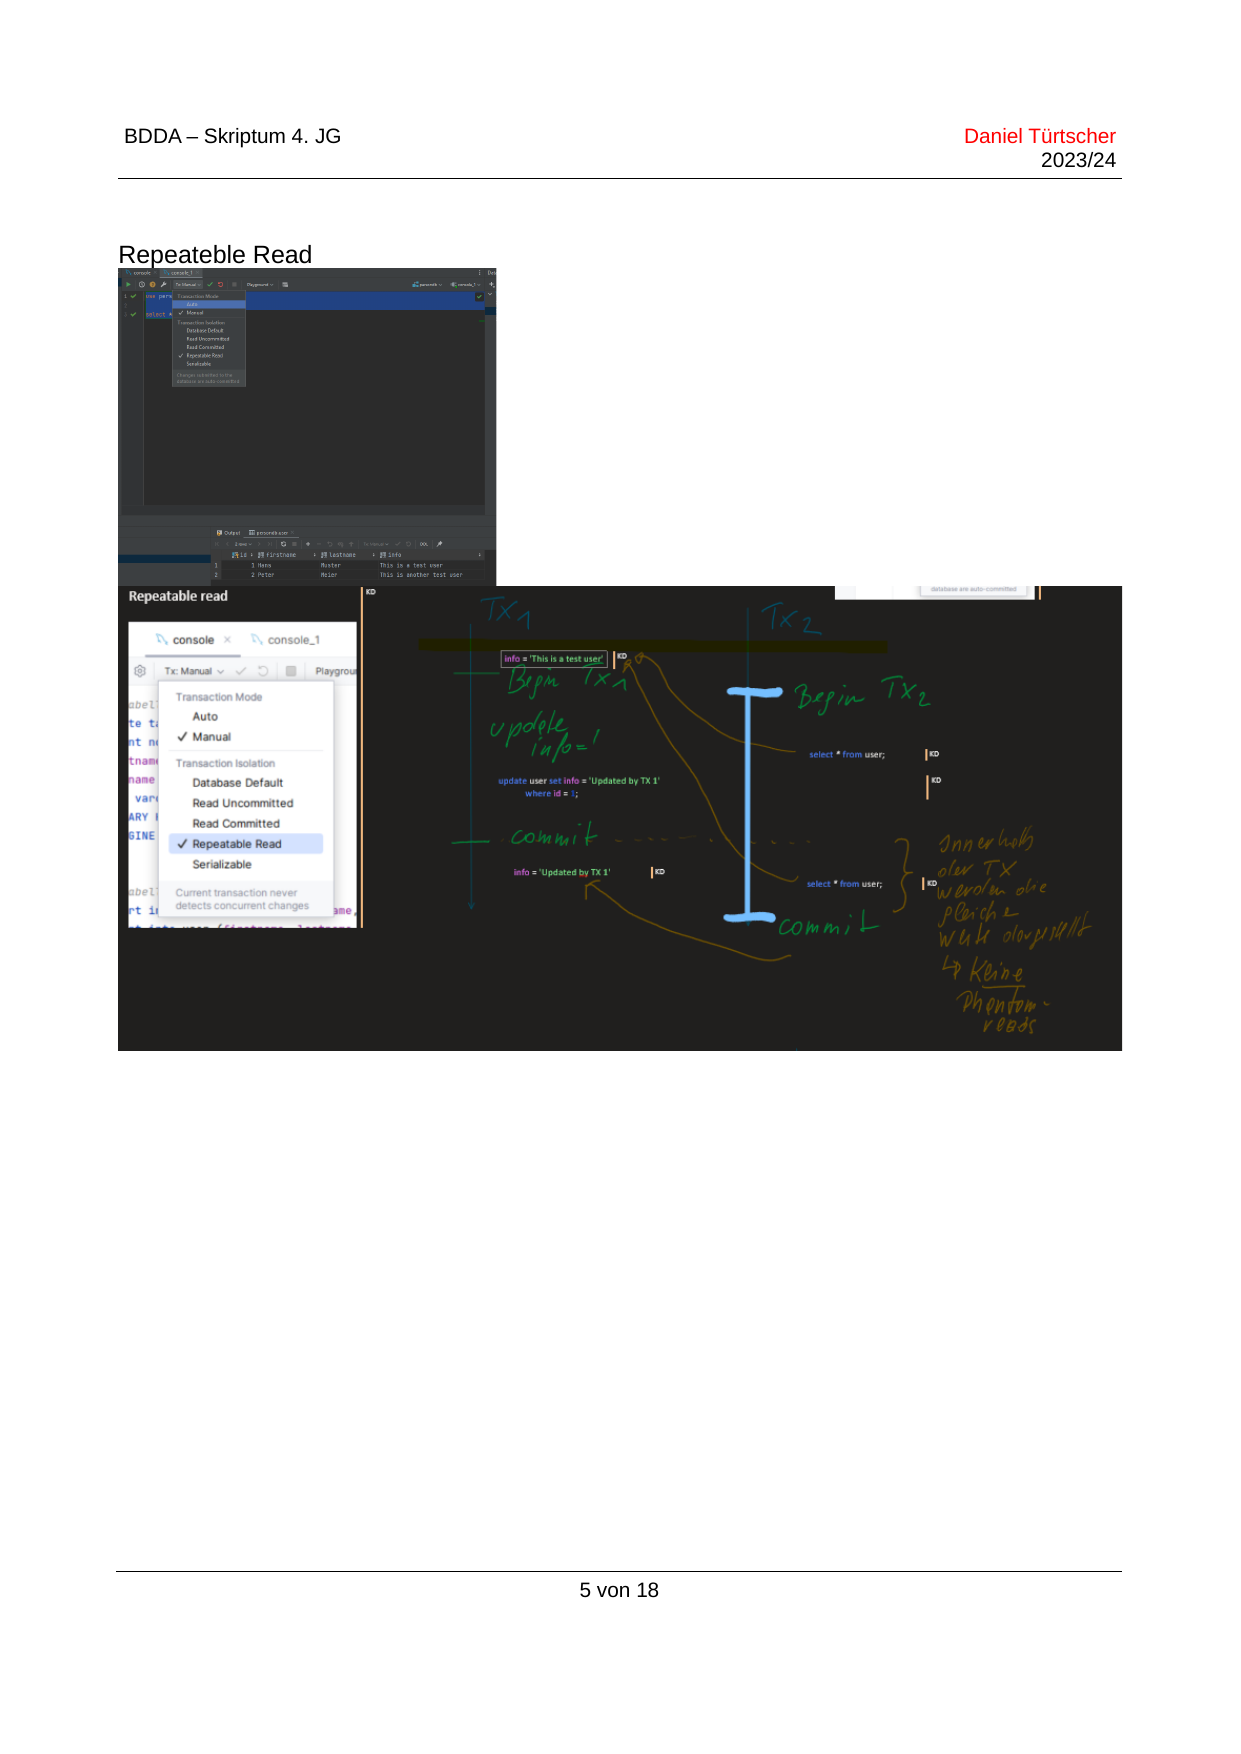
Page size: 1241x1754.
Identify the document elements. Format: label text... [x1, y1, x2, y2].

text Repeateble Read [118, 240, 1122, 269]
